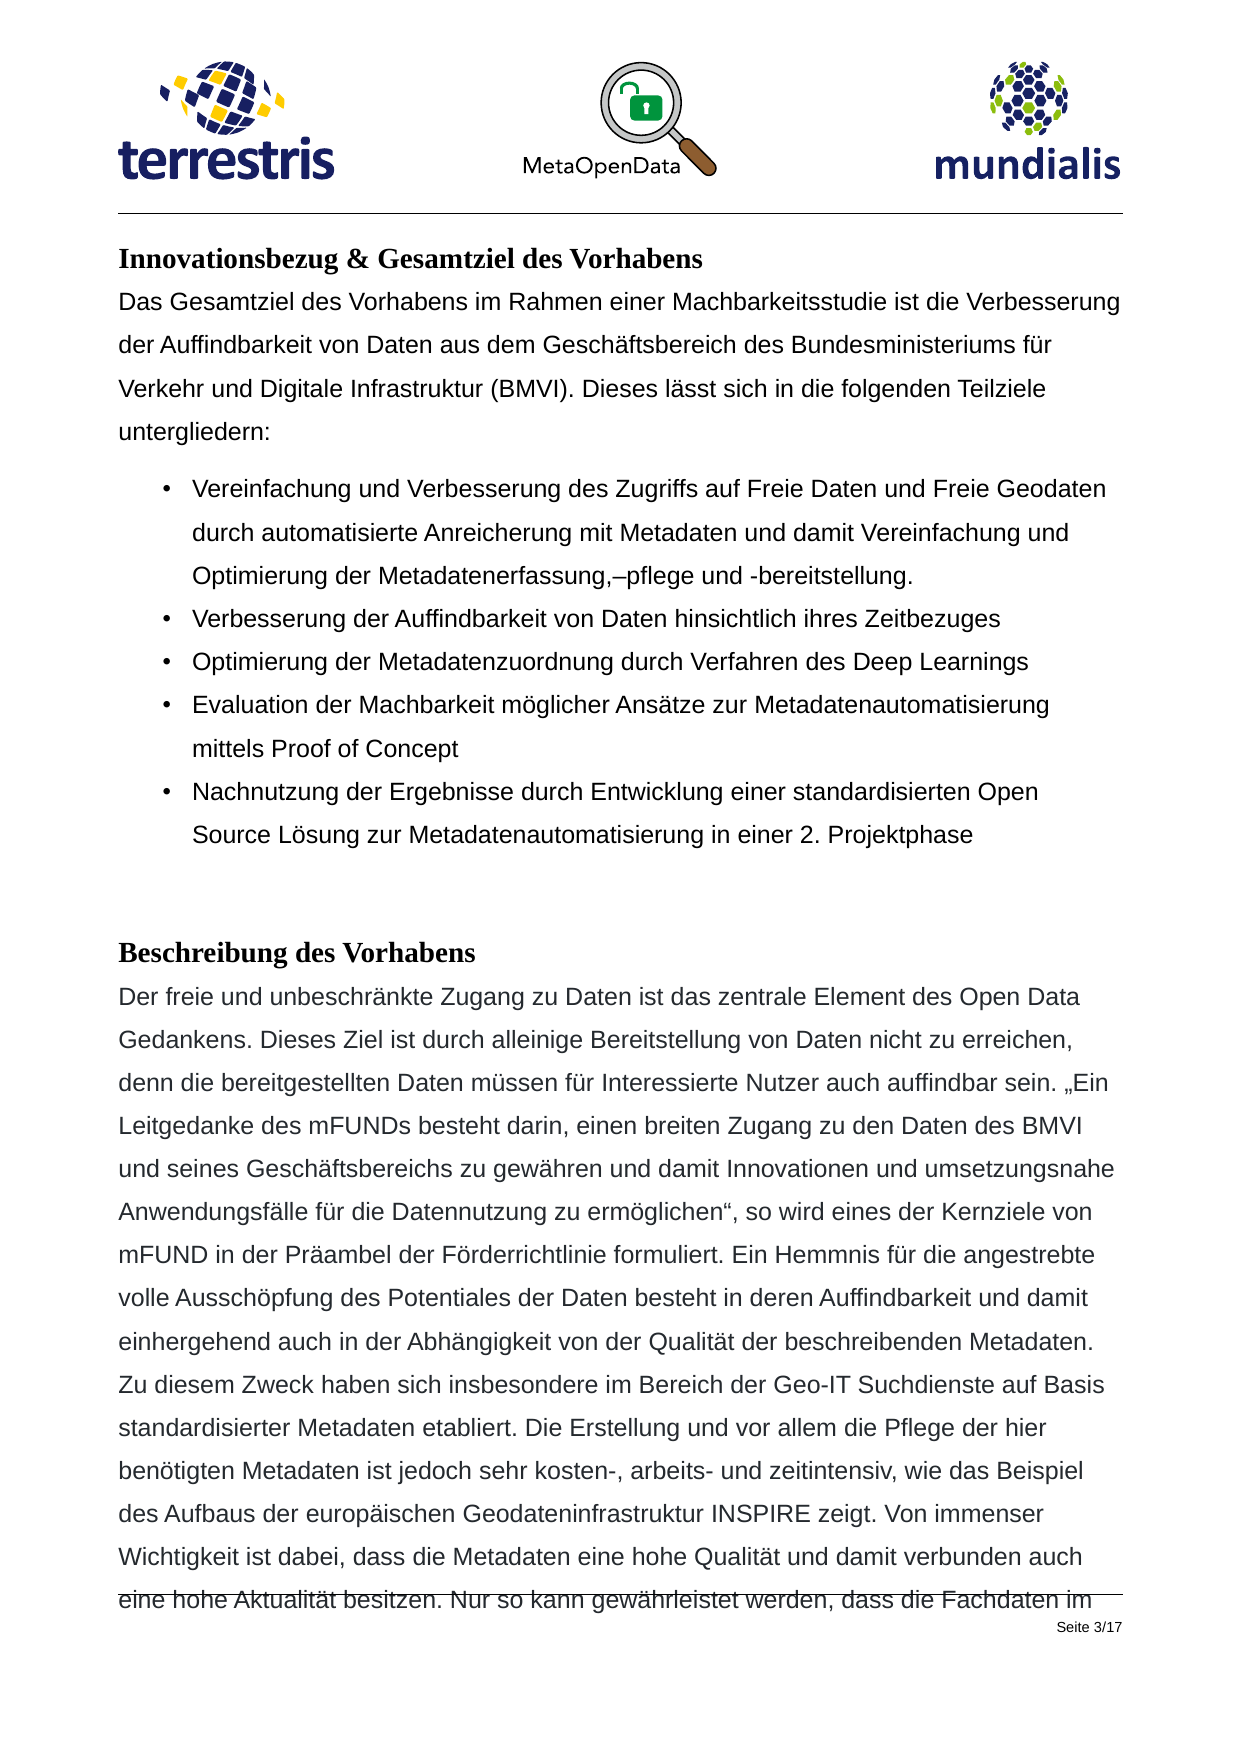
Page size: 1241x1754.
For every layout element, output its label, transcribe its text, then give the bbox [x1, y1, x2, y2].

list Verbesserung der Auffindbarkeit von Daten hinsichtlich ihres Zeitbezuges [162, 604, 1122, 633]
subtitle Innovationsbezug & Gesamtziel des Vorhabens [118, 241, 1122, 275]
list Evaluation der Machbarkeit möglicher Ansätze zur Metadatenautomatisierung mittels Proof of Concept [162, 690, 1122, 762]
list Nachnutzung der Ergebnisse durch Entwicklung einer standardisierten Open Source Lösung zur Metadatenautomatisierung in einer 2. Projektphase [162, 777, 1122, 849]
list Optimierung der Metadatenzuordnung durch Verfahren des Deep Learnings [162, 647, 1122, 676]
text Das Gesamtziel des Vorhabens im Rahmen einer Machbarkeitsstudie ist die Verbesserung der Auffindbarkeit von Daten aus dem Geschäftsbereich des Bundesministeriums für Verkehr und Digitale Infrastruktur (BMVI). Dieses lässt sich in die folgenden Teilziele untergliedern: [118, 287, 1122, 446]
text Der freie und unbeschränkte Zugang zu Daten ist das zentrale Element des Open Data Gedankens. Dieses Ziel ist durch alleinige Bereitstellung von Daten nicht zu erreichen, denn die bereitgestellten Daten müssen für Interessierte Nutzer auch auffindbar sein. „Ein Leitgedanke des mFUNDs besteht darin, einen breiten Zugang zu den Daten des BMVI und seines Geschäftsbereichs zu gewähren und damit Innovationen und umsetzungsnahe Anwendungsfälle für die Datennutzung zu ermöglichen“, so wird eines der Kernziele von mFUND in der Präambel der Förderrichtlinie formuliert. Ein Hemmnis für die angestrebte volle Ausschöpfung des Potentiales der Daten besteht in deren Auffindbarkeit und damit einhergehend auch in der Abhängigkeit von der Qualität der beschreibenden Metadaten. Zu diesem Zweck haben sich insbesondere im Bereich der Geo-IT Suchdienste auf Basis standardisierter Metadaten etabliert. Die Erstellung und vor allem die Pflege der hier benötigten Metadaten ist jedoch sehr kosten-, arbeits- und zeitintensiv, wie das Beispiel des Aufbaus der europäischen Geodateninfrastruktur INSPIRE zeigt. Von immenser Wichtigkeit ist dabei, dass die Metadaten eine hohe Qualität und damit verbunden auch eine hohe Aktualität besitzen. Nur so kann gewährleistet werden, dass die Fachdaten im jeweiligen Suchkontext auch gefunden werden. Dieser unbedingt notwendige, jedoch auch hohe Aufwand führt entweder dazu, dass Kapazitäten für die Pflege und den Aufbau der Metadatenbestände der datenhaltenden Stellen gebunden werden, oder aber, dass Daten überhaupt nicht bzw. nur mit qualitativ unzureichenden Metadaten veröffentlicht werden. Dies schränkt die Auffindbarkeit ggf. interessanter Datenbestände und damit deren Nachnutzung (in welcher das eigentliche Potenzial offener Daten besteht) ein oder verhindert sie sogar. Damit einher geht häufig eine mangelhafte Aktualität der Metadaten. Gerade im Geschäftsbereich des „Datenministeriums“ BMVI mit den umfangreichsten Fachdatenbeständen auf Bundesebene sind dies wichtige Argumente dafür, weniger aufwendige, einheitliche Lösungen, Standards und Regeln zur Metadatenpflege zu erarbeiten, die auf der anderen Seite aber auch zur besseren Datennutzung führen. Ähnliche Probleme zeigen sich bei den Sentinel Satellitendaten aus dem europäischen Copernicus- Programm, die durch das DLR deutschlandweit über CODE-DE bereitgestellt werden. Die Datenbestände sind in zwei Jahren auf weit über eine Million Szenen angewachsen mit täglich steigender Anzahl. Hier ist es notwendig, dass die Bilddaten mit ausreichend detaillierten Metadaten beschrieben werden, damit bestimmte Szenen im Suchkontext bestimmter Fragestellungen aufgefunden werden können und so die Nutzung dieser öffentlichen Daten auch für eine breite Masse von Anwendungen ermöglicht wird. Das hier vorgeschlagene Projekt zur Durchführung einer Machbarkeitsstudie mit Proof of Concept hat zum Ziel, Wege aufzuzeigen, wie ein dynamisches und automatisiertes Ableiten von Metainformationen aus vorhandenen Daten ermöglicht werden kann. Wir beabsichtigen, auf Basis des Proof of Concept eine prototypische Lösung zu erarbeiten, die in einer möglichen weiteren Projektphase zu einem produktiv einsetzbaren System weiterentwickelt werden soll. Eine solche Lösung würde Ressourcen freimachen, die ansonsten in Erfassung und Pflege von Metadaten gebunden sind. Darüber hinaus könnten somit Fachdaten erstmalig mit ausreichenden und vereinheitlichten Metadaten beschrieben und als Open Data publiziert werden. In der Studie soll untersucht werden, wie eine automatisierte Anreicherung von Metadaten aus den vorliegenden Geodaten selbst sowie weiterer Metadaten, die sich aufgrund von räumlichen oder attributiven Zusammenhängen aus anderen Quellen extrahieren lassen, umgesetzt werden kann. Als Beispiel mag die Anreicherung der Copernicus Footprints um die entsprechende durchschnittlicheLandhöhe oder die durchschnittliche Niederschlagswerte einer Szene dienen. Ein weiteres Beispiel stellt die Beschreibung von sehr dynamischen Fachdaten aus dem Mobilitätsumfeld dar, die eines sehr dichten Aktualisierungszyklus bedürfen. Dabei sollen auch Aspekte berücksichtigt werden, die derzeit nicht durch Metadatensuchen abgedeckt werden: Der Aktualitätsbezug von Fachdaten, die für einen bestimmten Zeitpunkt Fragestellungen beantworten wie „Welche Objekte befinden sich wann an welchem Ort?“. Hier spielt die interne Verknüpfung der Daten aus dem Geschäftsbereich des BMVI eine große Rolle, beispielsweise die von Wetter- mit Verkehrsdaten. Darüber hinaus sehen wir eine weitere Problematik darin, dass Datenbereitsteller mit ihren Metadaten auch eine gewisse Nutzungsrichtung für die Daten vorgeben. Eine Arbeitshypothese der Studie ist aber, dass diese Vorgehensweise möglicherweise die Nutzung von Daten in anderem Kontext verhindert, da sie bei Recherche in einem komplett anderen Kontext schlicht nicht auffindbar sind. Im Rahmen unseres Vorhabens möchten wir insbesondere mit Methoden und Verfahren des Deep Learning, also der Fähigkeit von Systemen mittels Lernalgorithmen sinnhafte Entscheidungen zu treffen, ansetzen. In Bezug auf die Fragestellung, die Auffindbarkeit von Daten durch automatisierte Ableitung von Metadaten zu optimieren, möchten wir mit solcherlei Verfahren das System befähigen, selbstständig und objektiv Metadaten zuzuordnen. Als Eingangsdaten zur Systemkalibrierung können dazu bereits mit Metadaten versehene Datensätze verwendet werden Im Rahmen der BMVI-Initiative rund um den mFUND und die mCLOUD wird ein Fokus auf die bessere Verfügbarkeit und Mehrwertgenerierung hinsichtlich der Daten aus dem Geschäftsbereich gesetzt. Hier möchten wir mit der vorgeschlagenen Studie sowohl die Datenverfügbarkeit als auch deren Auffindbarkeit verbessern und diese Ansätze auf ihre Umsetzbarkeit hin untersuchen. Dazu sollen durch verschiedene Lösungsansätze zur dynamischen und qualitativ hochwertigen sowie weitestgehend automatisierten Ableitung von Metadaten aus den eigentlichen Daten bzw. durch Verknüpfung mit weiteren Datensätzen erarbeitet werden. Diese Machbarkeitsstudie soll damit Grundstein für weitere Projekte sein, die die Umsetzung der erarbeiteten Ansätze zum Inhalt haben und somit einen Beitrag dazu leisten können, dass die Daten des BMVI-Geschäftsbereiches besser auffindbar werden und somit eine noch größere Wertschöpfung erreicht werden kann. Insbesondere sehen wir hier die Weiterentwicklung unserer Ansätze hin zu einer Open Source lizensierten Lösung zur Metadatenautomatisierung als wichtigen Treiber für die weitere Wertschöpfung an. [118, 981, 1122, 1594]
list Vereinfachung und Verbesserung des Zugriffs auf Freie Daten und Freie Geodaten durch automatisierte Anreicherung mit Metadaten und damit Vereinfachung und Optimierung der Metadatenerfassung,–pflege und -bereitstellung. [162, 474, 1122, 589]
subtitle Beschreibung des Vorhabens [118, 935, 1122, 969]
